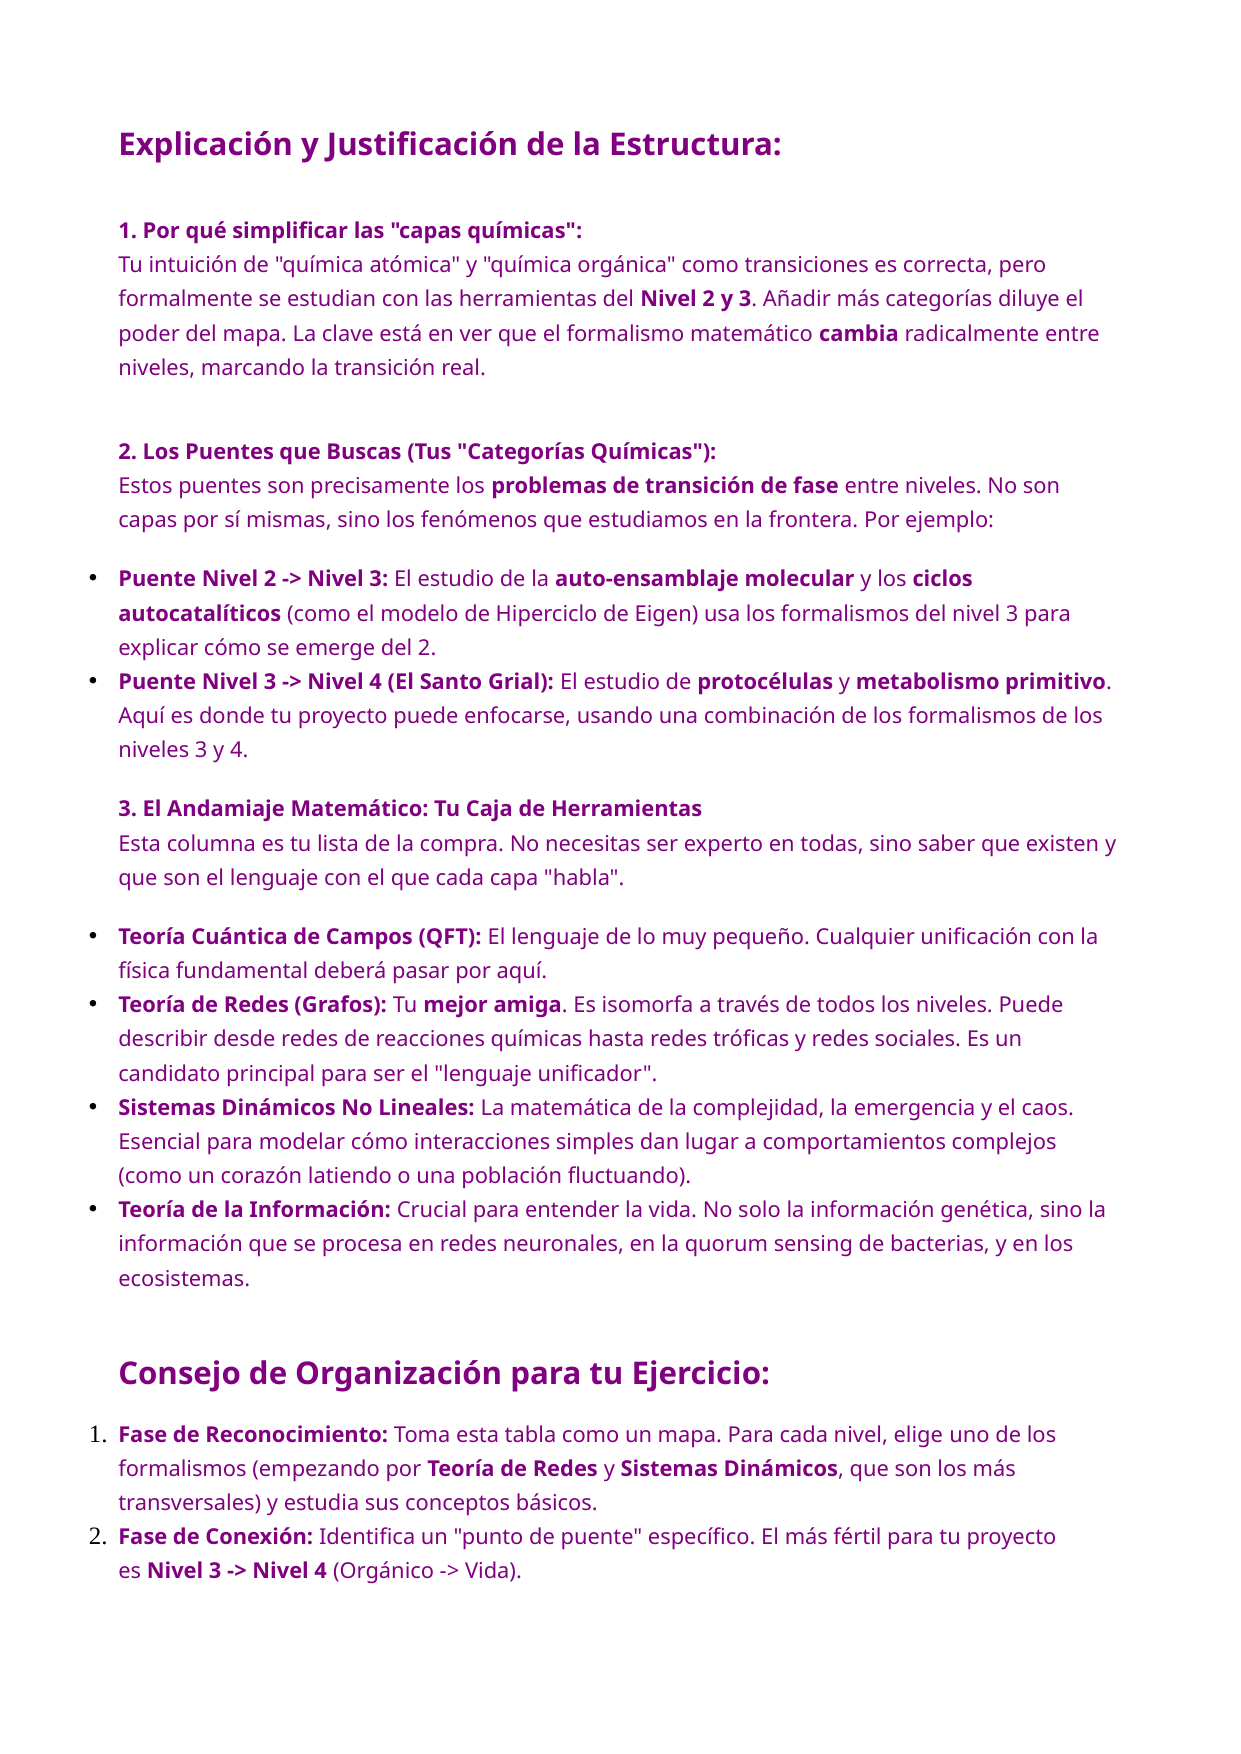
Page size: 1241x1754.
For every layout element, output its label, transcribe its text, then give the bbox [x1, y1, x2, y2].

list Fase de Conexión: Identifica un "punto de puente" específico. El más fértil para tu proyecto es Nivel 3 -> Nivel 4 (Orgánico -> Vida). [118, 1521, 1122, 1585]
text 1. Por qué simplificar las "capas químicas": Tu intuición de "química atómica" y "química orgánica" como transiciones es correcta, pero formalmente se estudian con las herramientas del Nivel 2 y 3. Añadir más categorías diluye el poder del mapa. La clave está en ver que el formalismo matemático cambia radicalmente entre niveles, marcando la transición real. [118, 215, 1122, 381]
subtitle Explicación y Justificación de la Estructura: [118, 118, 1122, 165]
list Sistemas Dinámicos No Lineales: La matemática de la complejidad, la emergencia y el caos. Esencial para modelar cómo interacciones simples dan lugar a comportamientos complejos (como un corazón latiendo o una población fluctuando). [118, 1092, 1122, 1190]
list Teoría de la Información: Crucial para entender la vida. No solo la información genética, sino la información que se procesa en redes neuronales, en la quorum sensing de bacterias, y en los ecosistemas. [118, 1194, 1122, 1292]
list Teoría Cuántica de Campos (QFT): El lenguaje de lo muy pequeño. Cualquier unificación con la física fundamental deberá pasar por aquí. [118, 921, 1122, 985]
list Teoría de Redes (Grafos): Tu mejor amiga. Es isomorfa a través de todos los niveles. Puede describir desde redes de reacciones químicas hasta redes tróficas y redes sociales. Es un candidato principal para ser el "lenguaje unificador". [118, 989, 1122, 1087]
list Fase de Reconocimiento: Toma esta tabla como un mapa. Para cada nivel, elige uno de los formalismos (empezando por Teoría de Redes y Sistemas Dinámicos, que son los más transversales) y estudia sus conceptos básicos. [118, 1418, 1122, 1517]
text 3. El Andamiaje Matemático: Tu Caja de Herramientas Esta columna es tu lista de la compra. No necesitas ser experto en todas, sino saber que existen y que son el lenguaje con el que cada capa "habla". [118, 793, 1122, 891]
list Puente Nivel 2 -> Nivel 3: El estudio de la auto-ensamblaje molecular y los ciclos autocatalíticos (como el modelo de Hiperciclo de Eigen) usa los formalismos del nivel 3 para explicar cómo se emerge del 2. [118, 563, 1122, 661]
text 2. Los Puentes que Buscas (Tus "Categorías Químicas"): Estos puentes son precisamente los problemas de transición de fase entre niveles. No son capas por sí mismas, sino los fenómenos que estudiamos en la frontera. Por ejemplo: [118, 436, 1122, 534]
subtitle Consejo de Organización para tu Ejercicio: [118, 1347, 1122, 1393]
list Puente Nivel 3 -> Nivel 4 (El Santo Grial): El estudio de protocélulas y metabolismo primitivo. Aquí es donde tu proyecto puede enfocarse, usando una combinación de los formalismos de los niveles 3 y 4. [118, 666, 1122, 764]
